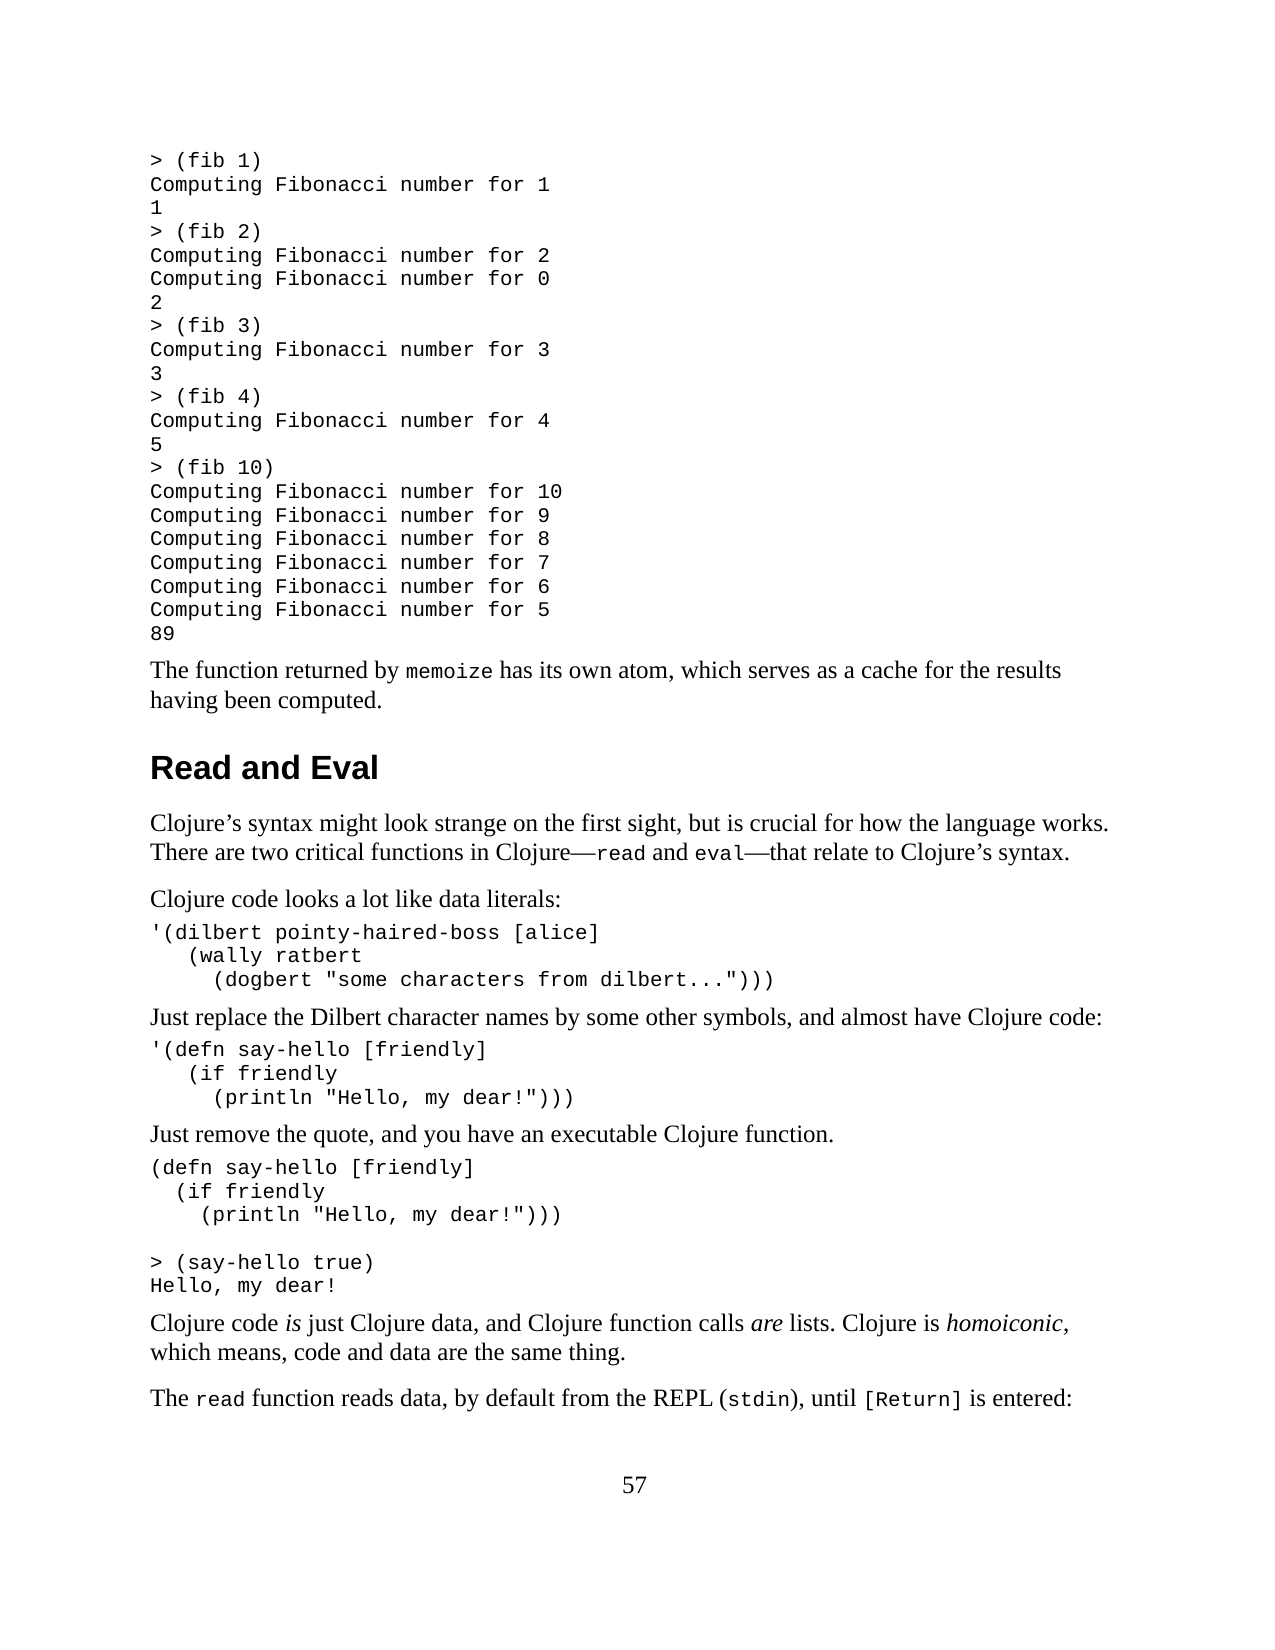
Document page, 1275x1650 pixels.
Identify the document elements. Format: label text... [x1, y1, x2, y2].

text Just replace the Dilbert character names by some other symbols, and almost have Clojure code: [150, 1002, 1125, 1031]
text 2 [150, 292, 1125, 316]
text Computing Fibonacci number for 6 [150, 576, 1125, 599]
text Computing Fibonacci number for 3 [150, 339, 1125, 363]
text (if friendly [150, 1063, 1125, 1087]
text (println "Hello, my dear!"))) [150, 1087, 1125, 1110]
text Clojure’s syntax might look strange on the first sight, but is crucial for how the language works. There are two critical functions in Clojure—read and eval—that relate to Clojure’s syntax. [150, 808, 1125, 866]
text Clojure code is just Clojure data, and Clojure function calls are lists. Clojure is homoiconic, which means, code and data are the same thing. [150, 1308, 1125, 1365]
text Computing Fibonacci number for 2 [150, 244, 1125, 268]
text '(defn say-hello [friendly] [150, 1039, 1125, 1063]
text > (fib 10) [150, 457, 1125, 481]
text 5 [150, 434, 1125, 457]
text (defn say-hello [friendly] [150, 1157, 1125, 1181]
text 89 [150, 623, 1125, 647]
text (dogbert "some characters from dilbert..."))) [150, 969, 1125, 993]
text Computing Fibonacci number for 7 [150, 552, 1125, 576]
text Computing Fibonacci number for 9 [150, 505, 1125, 528]
text > (fib 3) [150, 316, 1125, 339]
text Clojure code looks a lot like data literals: [150, 884, 1125, 913]
text > (fib 2) [150, 221, 1125, 244]
text Computing Fibonacci number for 10 [150, 481, 1125, 505]
text Just remove the quote, and you have an executable Clojure function. [150, 1119, 1125, 1148]
text 1 [150, 197, 1125, 221]
text (println "Hello, my dear!"))) [150, 1204, 1125, 1228]
subtitle Read and Eval [150, 748, 1125, 786]
text Computing Fibonacci number for 4 [150, 410, 1125, 434]
text (wally ratbert [150, 946, 1125, 969]
text The read function reads data, by default from the REPL (stdin), until [Return] is entered: [150, 1383, 1125, 1413]
text (if friendly [150, 1181, 1125, 1204]
text '(dilbert pointy-haired-boss [alice] [150, 922, 1125, 946]
text 3 [150, 363, 1125, 386]
text The function returned by memoize has its own atom, which serves as a cache for the results having been computed. [150, 656, 1125, 714]
text > (fib 1) [150, 150, 1125, 174]
text Hello, my dear! [150, 1275, 1125, 1299]
text > (fib 4) [150, 386, 1125, 410]
text Computing Fibonacci number for 5 [150, 599, 1125, 623]
text > (say-hello true) [150, 1252, 1125, 1275]
text Computing Fibonacci number for 1 [150, 174, 1125, 197]
text Computing Fibonacci number for 8 [150, 528, 1125, 552]
text Computing Fibonacci number for 0 [150, 268, 1125, 292]
